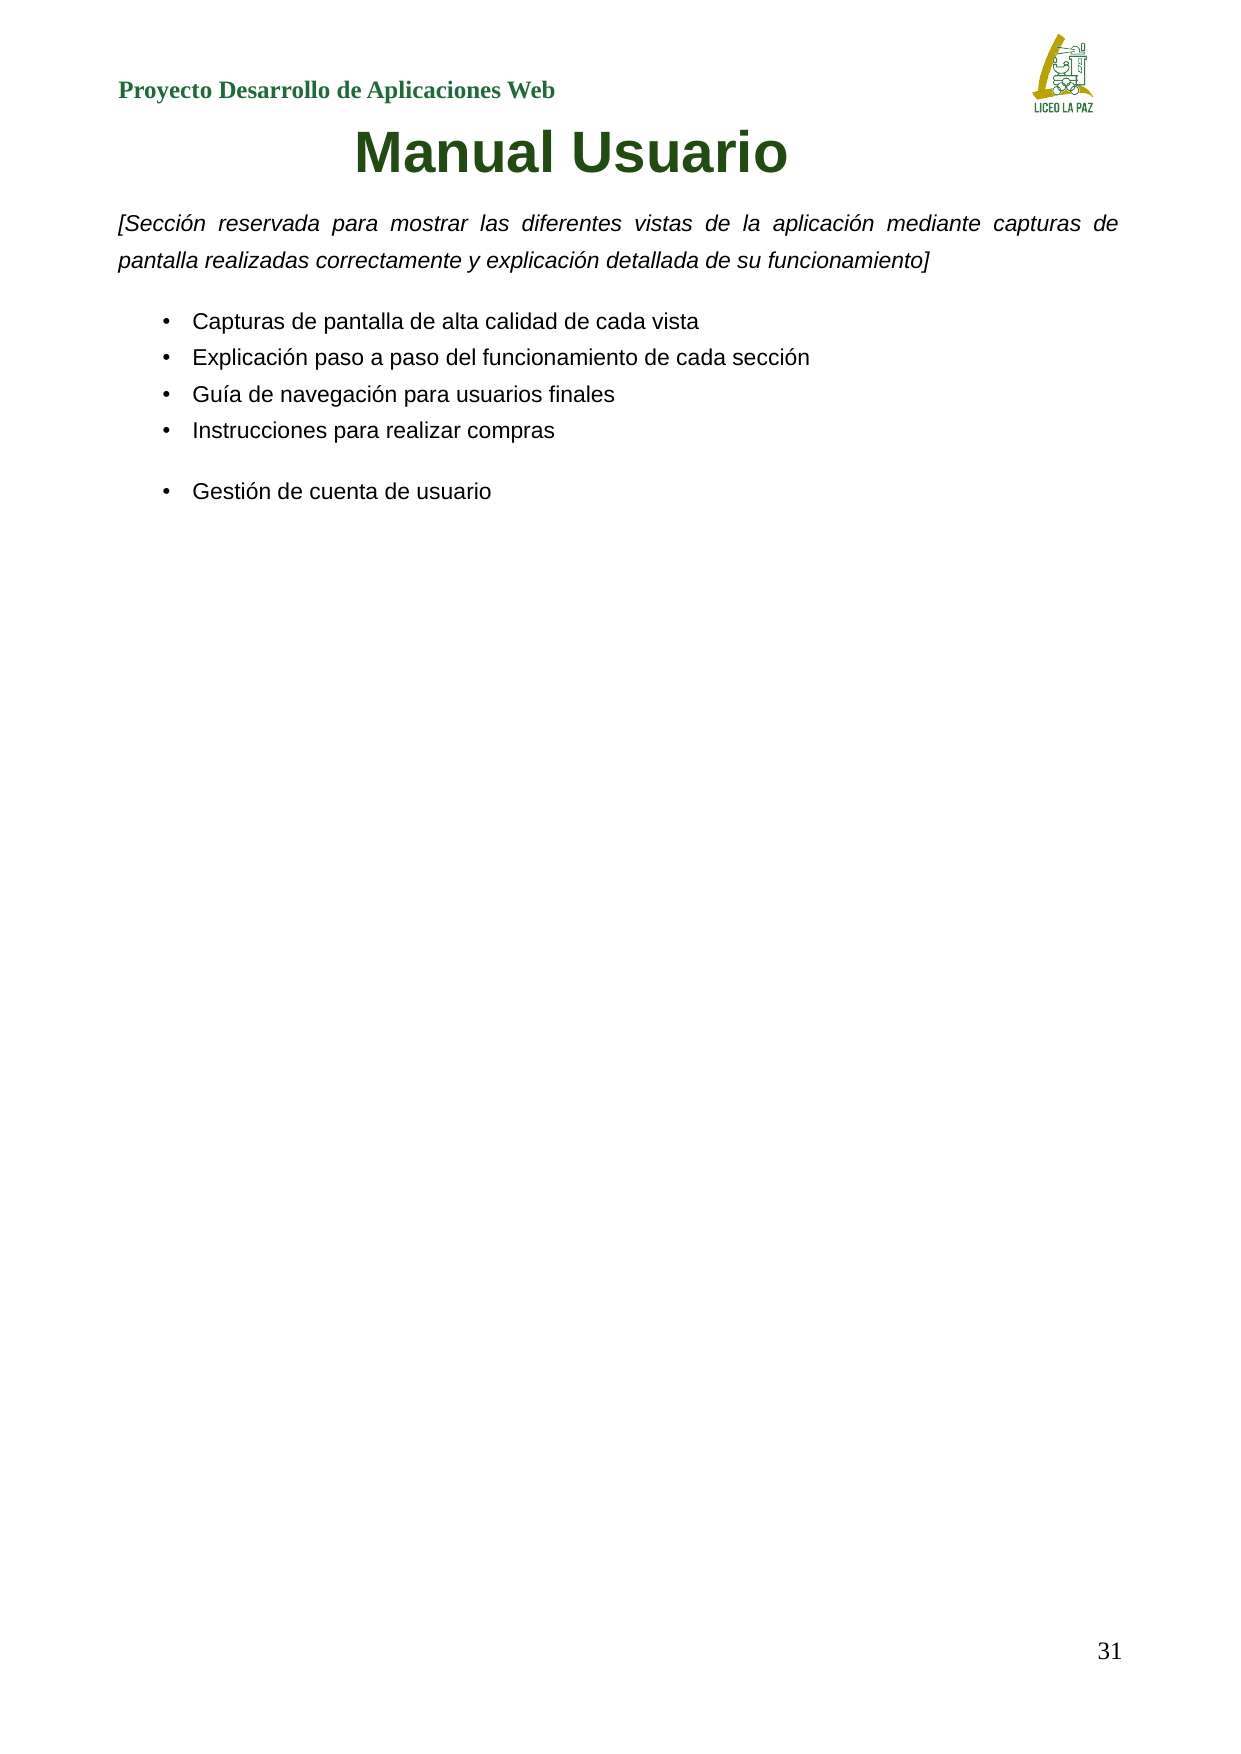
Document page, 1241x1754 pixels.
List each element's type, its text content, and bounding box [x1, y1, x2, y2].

list Explicación paso a paso del funcionamiento de cada sección [162, 344, 1122, 371]
picture [1025, 26, 1100, 121]
subtitle Manual Usuario [118, 118, 1122, 185]
list Gestión de cuenta de usuario [162, 478, 1122, 505]
list Guía de navegación para usuarios finales [162, 381, 1122, 407]
text [Sección reservada para mostrar las diferentes vistas de la aplicación mediante capturas de pantalla realizadas correctamente y explicación detallada de su funcionamiento] [118, 210, 1122, 273]
list Instrucciones para realizar compras [162, 417, 1122, 443]
list Capturas de pantalla de alta calidad de cada vista [162, 308, 1122, 334]
